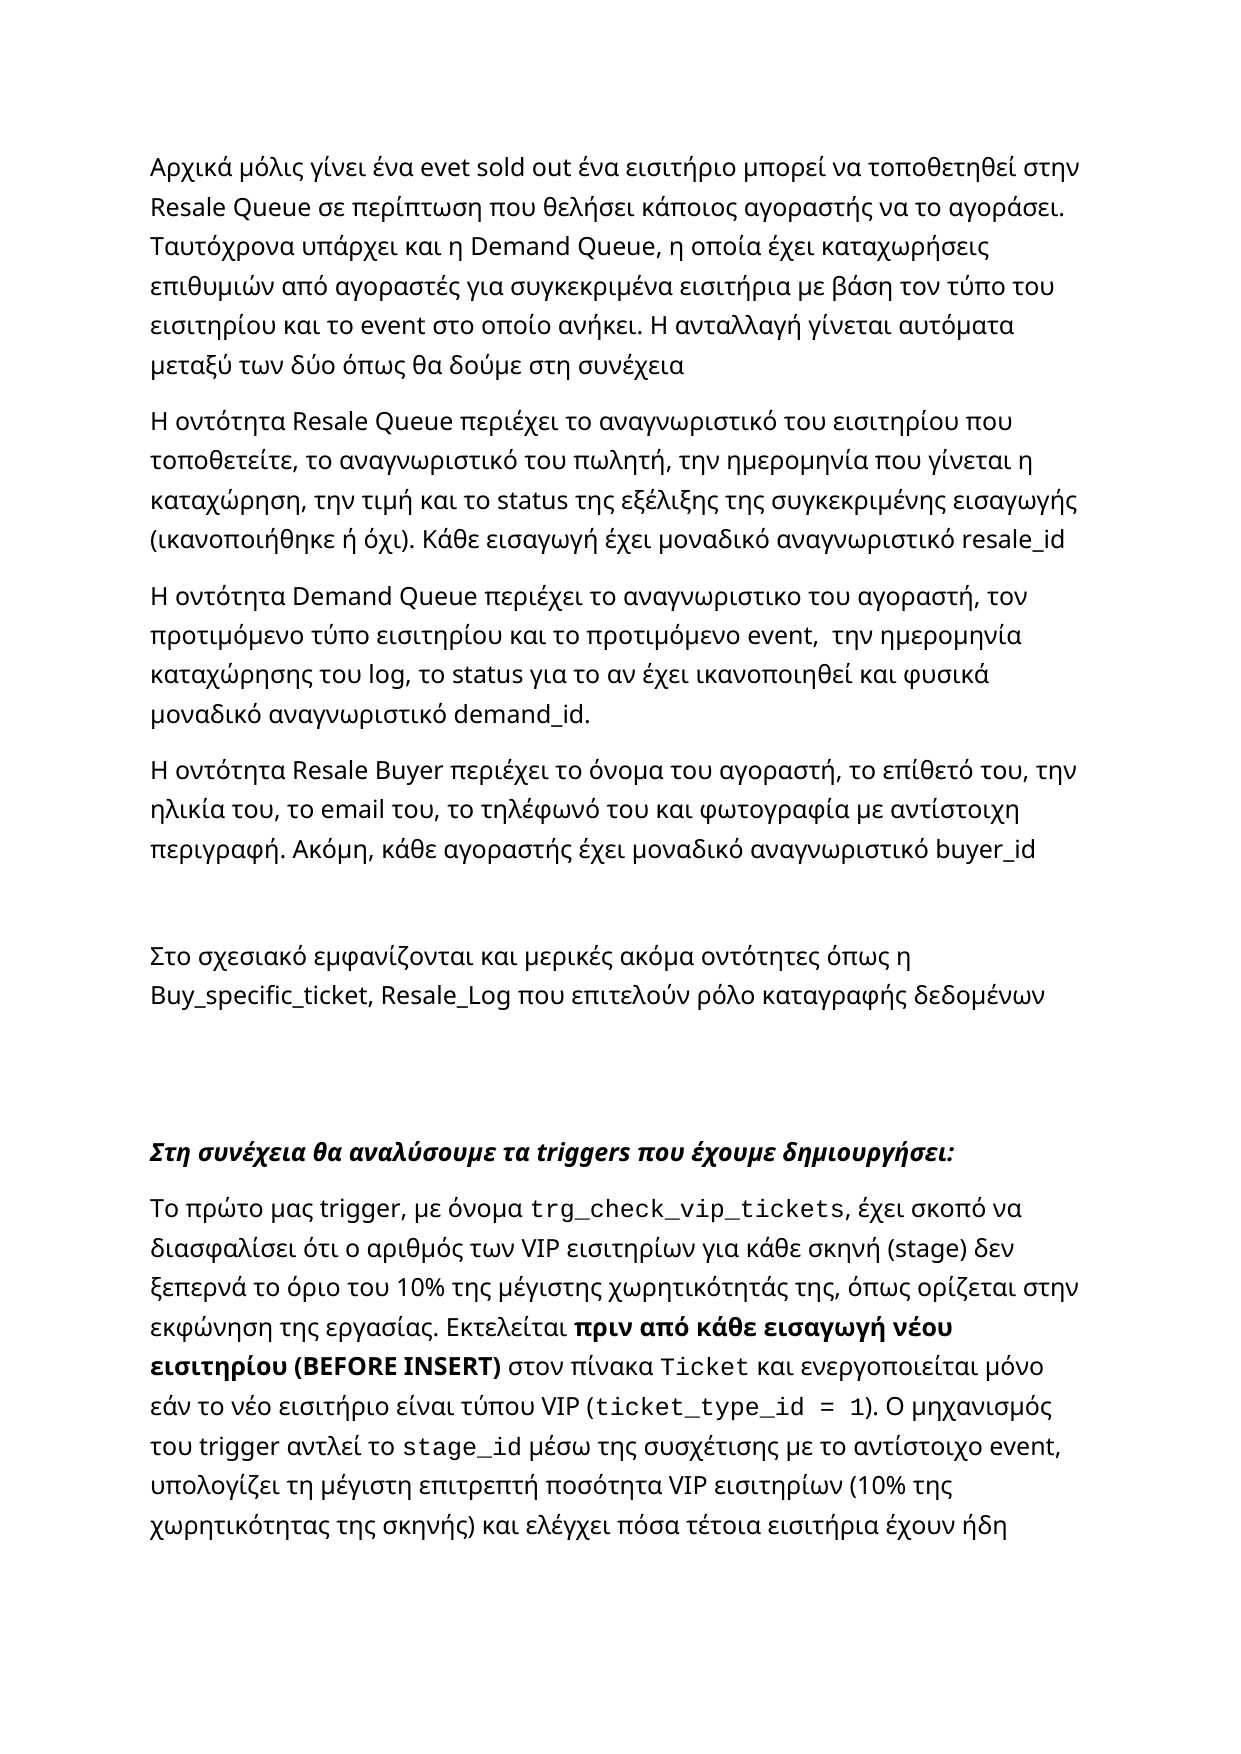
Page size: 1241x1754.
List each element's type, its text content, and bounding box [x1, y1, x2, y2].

text Η οντότητα Resale Buyer περιέχει το όνομα του αγοραστή, το επίθετό του, την ηλικία του, το email του, το τηλέφωνό του και φωτογραφία με αντίστοιχη περιγραφή. Ακόμη, κάθε αγοραστής έχει μοναδικό αναγνωριστικό buyer_id [150, 753, 1090, 866]
text Το πρώτο μας trigger, με όνομα trg_check_vip_tickets, έχει σκοπό να διασφαλίσει ότι ο αριθμός των VIP εισιτηρίων για κάθε σκηνή (stage) δεν ξεπερνά το όριο του 10% της μέγιστης χωρητικότητάς της, όπως ορίζεται στην εκφώνηση της εργασίας. Εκτελείται πριν από κάθε εισαγωγή νέου εισιτηρίου (BEFORE INSERT) στον πίνακα Ticket και ενεργοποιείται μόνο εάν το νέο εισιτήριο είναι τύπου VIP (ticket_type_id = 1). Ο μηχανισμός του trigger αντλεί το stage_id μέσω της συσχέτισης με το αντίστοιχο event, υπολογίζει τη μέγιστη επιτρεπτή ποσότητα VIP εισιτηρίων (10% της χωρητικότητας της σκηνής) και ελέγχει πόσα τέτοια εισιτήρια έχουν ήδη [150, 1191, 1090, 1542]
text Η οντότητα Resale Queue περιέχει το αναγνωριστικό του εισιτηρίου που τοποθετείτε, το αναγνωριστικό του πωλητή, την ημερομηνία που γίνεται η καταχώρηση, την τιμή και το status της εξέλιξης της συγκεκριμένης εισαγωγής (ικανοποιήθηκε ή όχι). Κάθε εισαγωγή έχει μοναδικό αναγνωριστικό resale_id [150, 403, 1090, 556]
text Η οντότητα Demand Queue περιέχει το αναγνωριστικο του αγοραστή, τον προτιμόμενο τύπο εισιτηρίου και το προτιμόμενο event, την ημερομηνία καταχώρησης του log, το status για το αν έχει ικανοποιηθεί και φυσικά μοναδικό αναγνωριστικό demand_id. [150, 578, 1090, 731]
text Στη συνέχεια θα αναλύσουμε τα triggers που έχουμε δημιουργήσει: [150, 1135, 1090, 1169]
text Στο σχεσιακό εμφανίζονται και μερικές ακόμα οντότητες όπως η Buy_specific_ticket, Resale_Log που επιτελούν ρόλο καταγραφής δεδομένων [150, 938, 1090, 1012]
text Αρχικά μόλις γίνει ένα evet sold out ένα εισιτήριο μπορεί να τοποθετηθεί στην Resale Queue σε περίπτωση που θελήσει κάποιος αγοραστής να το αγοράσει. Ταυτόχρονα υπάρχει και η Demand Queue, η οποία έχει καταχωρήσεις επιθυμιών από αγοραστές για συγκεκριμένα εισιτήρια με βάση τον τύπο του εισιτηρίου και το event στο οποίο ανήκει. Η ανταλλαγή γίνεται αυτόματα μεταξύ των δύο όπως θα δούμε στη συνέχεια [150, 150, 1090, 381]
